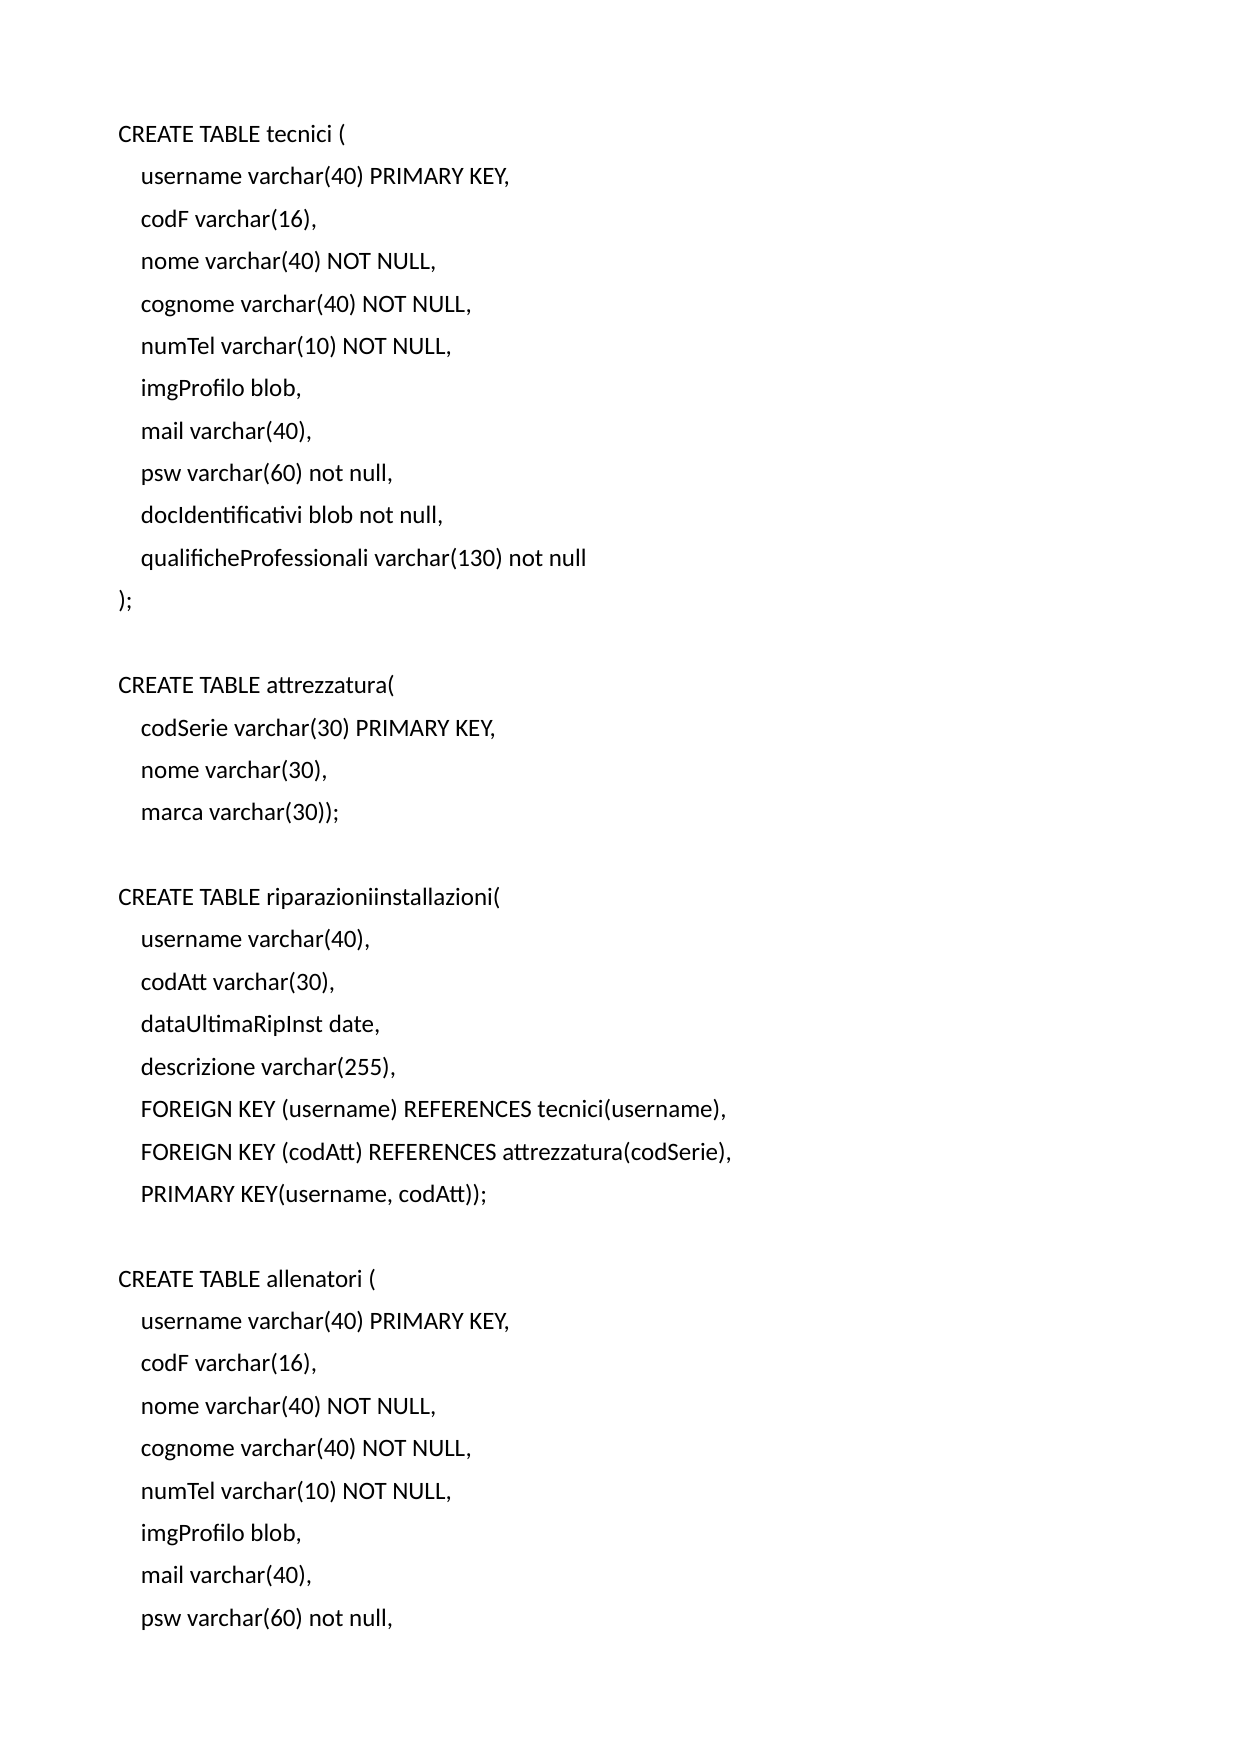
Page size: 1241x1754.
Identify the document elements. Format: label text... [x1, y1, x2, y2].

text psw varchar(60) not null, [118, 457, 1122, 488]
text cognome varchar(40) NOT NULL, [118, 288, 1122, 318]
text CREATE TABLE attrezzatura( [118, 669, 1122, 700]
text nome varchar(40) NOT NULL, [118, 245, 1122, 276]
text qualificheProfessionali varchar(130) not null [118, 542, 1122, 573]
text mail varchar(40), [118, 415, 1122, 445]
text username varchar(40) PRIMARY KEY, [118, 1305, 1122, 1336]
text mail varchar(40), [118, 1559, 1122, 1590]
text CREATE TABLE allenatori ( [118, 1263, 1122, 1293]
text descrizione varchar(255), [118, 1051, 1122, 1081]
text cognome varchar(40) NOT NULL, [118, 1432, 1122, 1463]
text PRIMARY KEY(username, codAtt)); [118, 1178, 1122, 1208]
text username varchar(40) PRIMARY KEY, [118, 161, 1122, 191]
text marca varchar(30)); [118, 796, 1122, 827]
text psw varchar(60) not null, [118, 1602, 1122, 1632]
text imgProfilo blob, [118, 1517, 1122, 1548]
text FOREIGN KEY (username) REFERENCES tecnici(username), [118, 1093, 1122, 1124]
text ); [118, 584, 1122, 615]
text codSerie varchar(30) PRIMARY KEY, [118, 712, 1122, 742]
text FOREIGN KEY (codAtt) REFERENCES attrezzatura(codSerie), [118, 1136, 1122, 1166]
text codAtt varchar(30), [118, 966, 1122, 997]
text dataUltimaRipInst date, [118, 1008, 1122, 1039]
text CREATE TABLE riparazioniinstallazioni( [118, 881, 1122, 912]
text numTel varchar(10) NOT NULL, [118, 1475, 1122, 1505]
text username varchar(40), [118, 924, 1122, 954]
text docIdentificativi blob not null, [118, 500, 1122, 530]
text imgProfilo blob, [118, 372, 1122, 403]
text codF varchar(16), [118, 1348, 1122, 1378]
text codF varchar(16), [118, 203, 1122, 233]
text nome varchar(30), [118, 754, 1122, 784]
text nome varchar(40) NOT NULL, [118, 1390, 1122, 1421]
text numTel varchar(10) NOT NULL, [118, 330, 1122, 361]
text CREATE TABLE tecnici ( [118, 118, 1122, 149]
